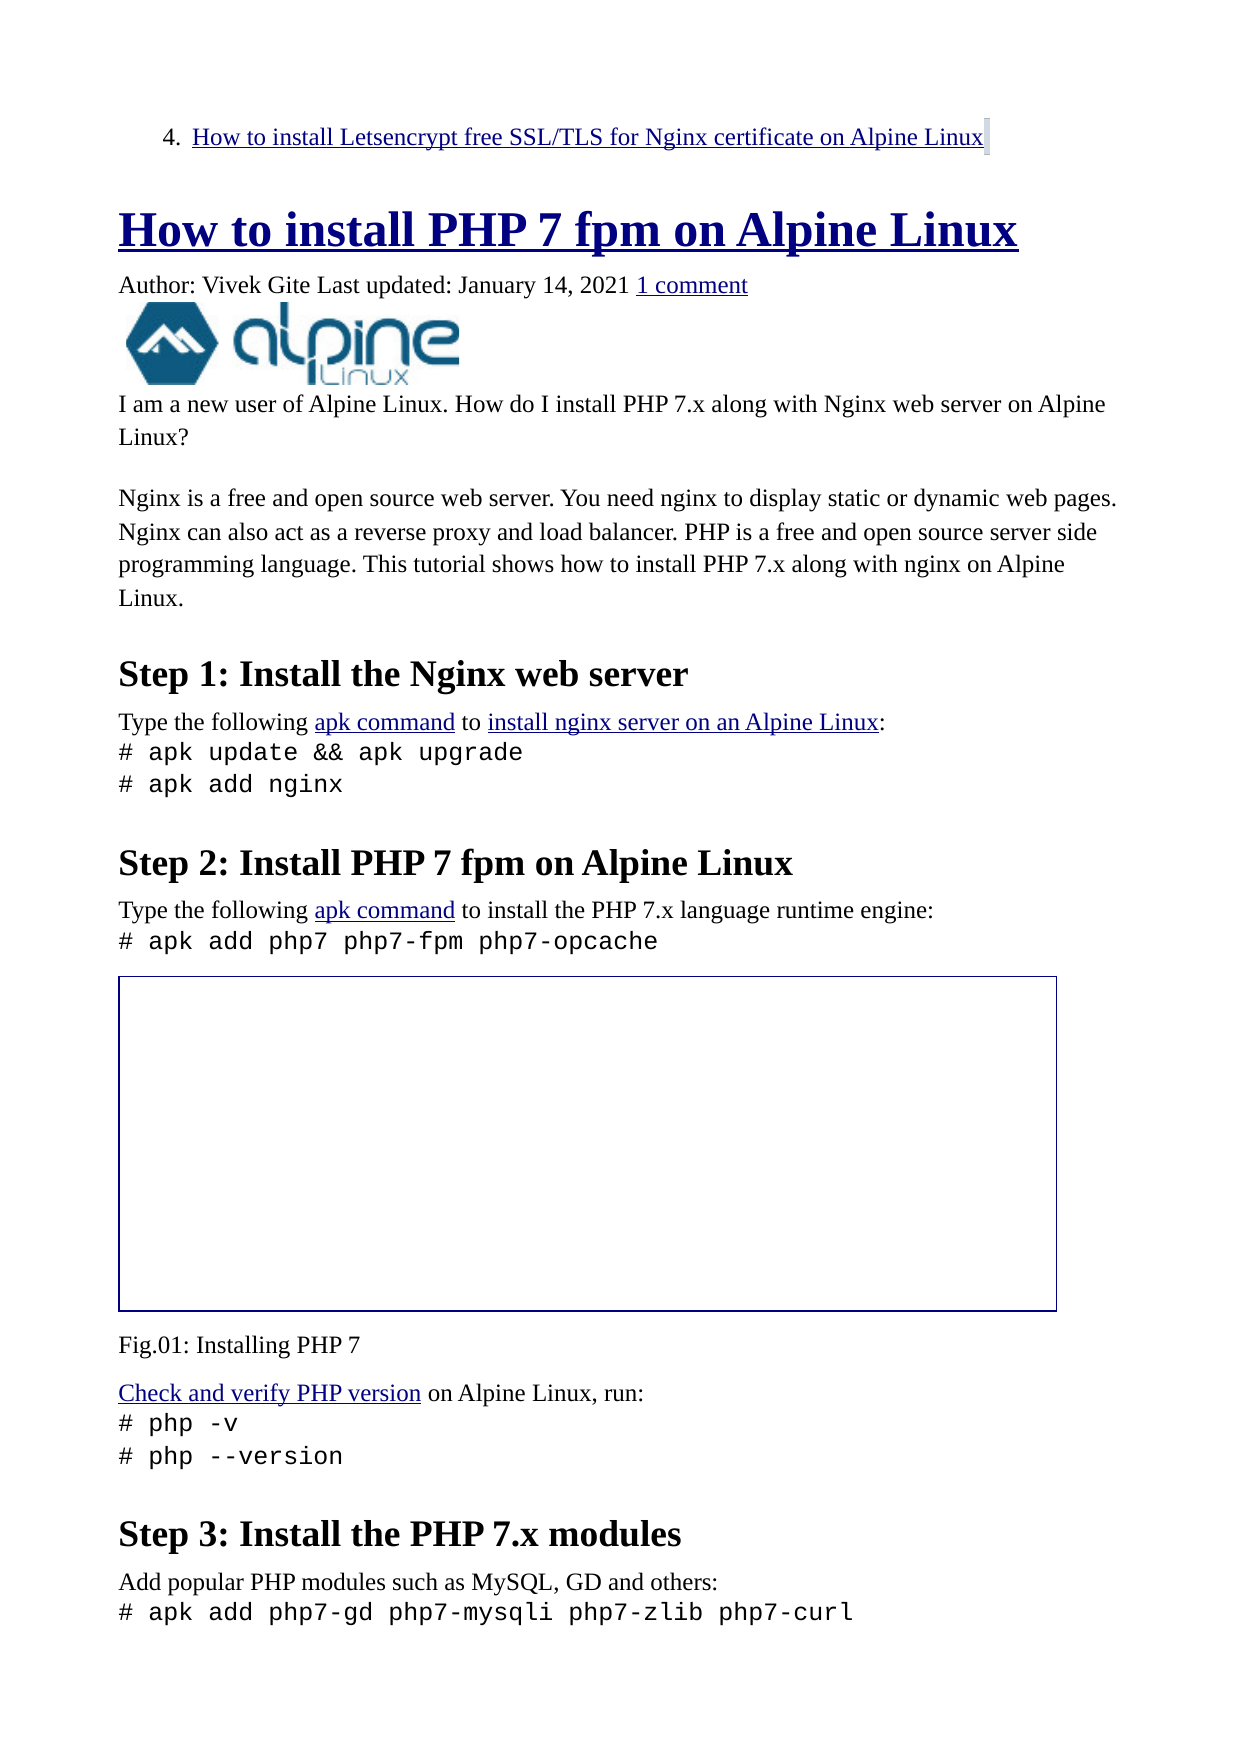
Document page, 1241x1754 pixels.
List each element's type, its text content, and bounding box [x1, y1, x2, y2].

list How to install Letsencrypt free SSL/TLS for Nginx certificate on Alpine Linux [162, 118, 1122, 155]
text Type the following apk command to install nginx server on an Alpine Linux: # apk update && apk upgrade # apk add nginx [118, 707, 1122, 800]
subtitle Step 2: Install PHP 7 fpm on Alpine Linux [118, 840, 1122, 883]
text Fig.01: Installing PHP 7 [118, 1330, 1122, 1359]
text Author: Vivek Gite Last updated: January 14, 2021 1 comment [118, 270, 1122, 298]
subtitle Step 3: Install the PHP 7.x modules [118, 1511, 1122, 1554]
text Type the following apk command to install the PHP 7.x language runtime engine: # apk add php7 php7-fpm php7-opcache [118, 896, 1122, 957]
subtitle Step 1: Install the Nginx web server [118, 651, 1122, 694]
picture [126, 302, 460, 385]
text I am a new user of Alpine Linux. How do I install PHP 7.x along with Nginx web server on Alpine Linux? Nginx is a free and open source web server. You need nginx to display static or dynamic web pages. Nginx can also act as a reverse proxy and load balancer. PHP is a free and open source server side programming language. This tutorial shows how to install PHP 7.x along with nginx on Alpine Linux. [118, 389, 1122, 611]
subtitle How to install PHP 7 fpm on Alpine Linux [118, 200, 1122, 257]
text Check and verify PHP version on Alpine Linux, run: # php -v # php --version [118, 1378, 1122, 1472]
text Add popular PHP modules such as MySQL, GD and others: # apk add php7-gd php7-mysqli php7-zlib php7-curl [118, 1567, 1122, 1628]
